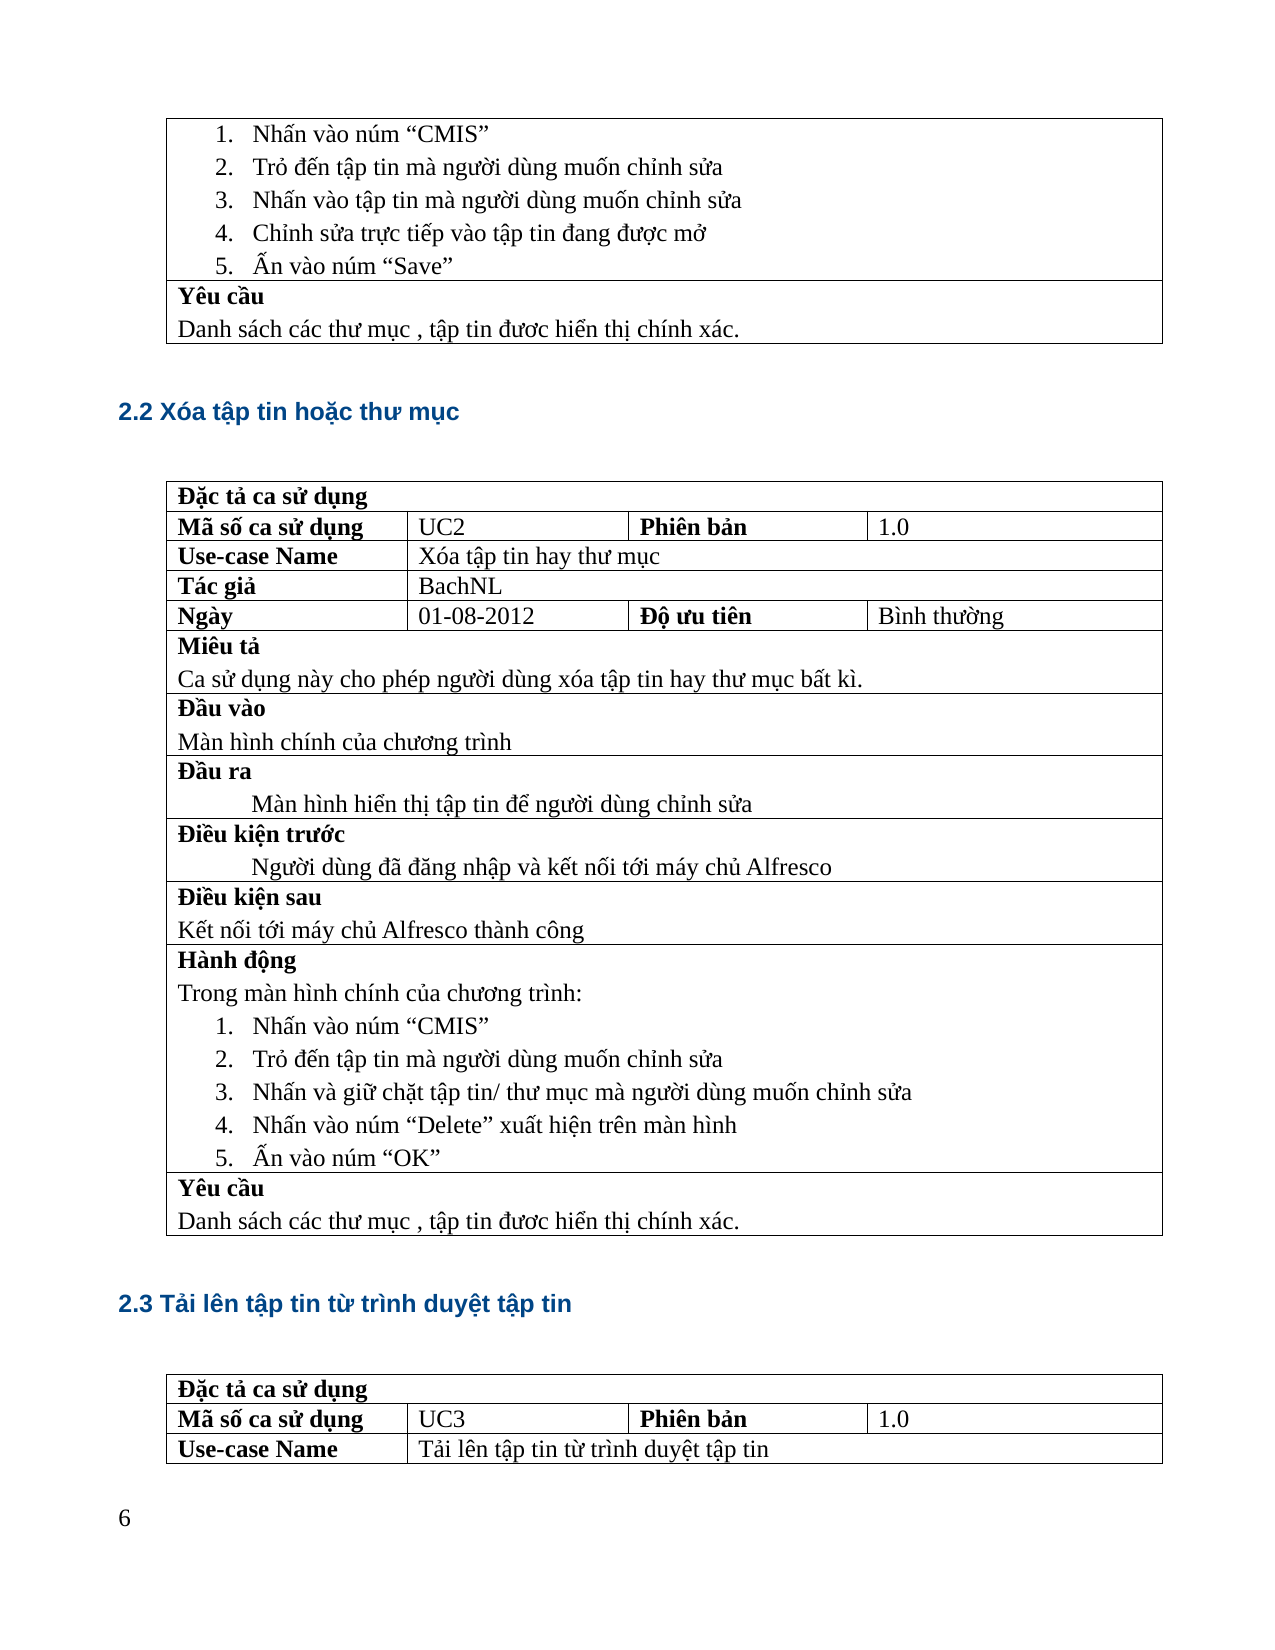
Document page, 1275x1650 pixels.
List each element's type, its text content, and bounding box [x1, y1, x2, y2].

table_cell 01-08-2012 [408, 601, 628, 630]
table_cell Mã số ca sử dụng [167, 512, 407, 540]
table_cell Hành động Trong màn hình chính của chương trình: Nhấn vào núm “CMIS” Trỏ đến tập tin mà người dùng muốn chỉnh sửa Nhấn và giữ chặt tập tin/ thư mục mà người dùng muốn chỉnh sửa Nhấn vào núm “Delete” xuất hiện trên màn hình Ấn vào núm “OK” [167, 945, 1162, 1172]
table_cell Điều kiện sau Kết nối tới máy chủ Alfresco thành công [167, 882, 1162, 944]
table_cell Phiên bản [629, 512, 867, 540]
table_cell Hành động Trong màn hình chính của chương trình: Nhấn vào núm “CMIS” Trỏ đến tập tin mà người dùng muốn chỉnh sửa Nhấn vào tập tin mà người dùng muốn chỉnh sửa Chỉnh sửa trực tiếp vào tập tin đang được mở Ấn vào núm “Save” [167, 119, 1162, 280]
table_cell 1.0 [868, 1404, 1162, 1433]
table_cell Điều kiện trước Người dùng đã đăng nhập và kết nối tới máy chủ Alfresco [167, 819, 1162, 881]
table_header Đặc tả ca sử dụng [167, 1375, 1162, 1403]
table_cell Bình thường [868, 601, 1162, 630]
table_cell Mã số ca sử dụng [167, 1404, 407, 1433]
table_cell Miêu tả Ca sử dụng này cho phép người dùng xóa tập tin hay thư mục bất kì. [167, 631, 1162, 692]
table_cell Tác giả [167, 571, 407, 600]
list 2.2 Xóa tập tin hoặc thư mục [118, 397, 1157, 426]
table_cell Use-case Name [167, 1434, 407, 1463]
table_cell Đầu ra Màn hình hiển thị tập tin để người dùng chỉnh sửa [167, 756, 1162, 818]
table_cell Use-case Name [167, 541, 407, 570]
table_cell Yêu cầu Danh sách các thư mục , tập tin đươc hiển thị chính xác. [167, 281, 1162, 343]
table_cell Tải lên tập tin từ trình duyệt tập tin [408, 1434, 1162, 1463]
table_cell UC3 [408, 1404, 628, 1433]
table_cell Xóa tập tin hay thư mục [408, 541, 1162, 570]
table_cell 1.0 [868, 512, 1162, 540]
table_cell Độ ưu tiên [629, 601, 867, 630]
table_cell Yêu cầu Danh sách các thư mục , tập tin đươc hiển thị chính xác. [167, 1173, 1162, 1234]
table_cell Phiên bản [629, 1404, 867, 1433]
table_cell Ngày [167, 601, 407, 630]
table_header Đặc tả ca sử dụng [167, 482, 1162, 511]
table_cell BachNL [408, 571, 1162, 600]
table_cell UC2 [408, 512, 628, 540]
list 2.3 Tải lên tập tin từ trình duyệt tập tin [118, 1289, 1157, 1318]
table_cell Đầu vào Màn hình chính của chương trình [167, 694, 1162, 755]
